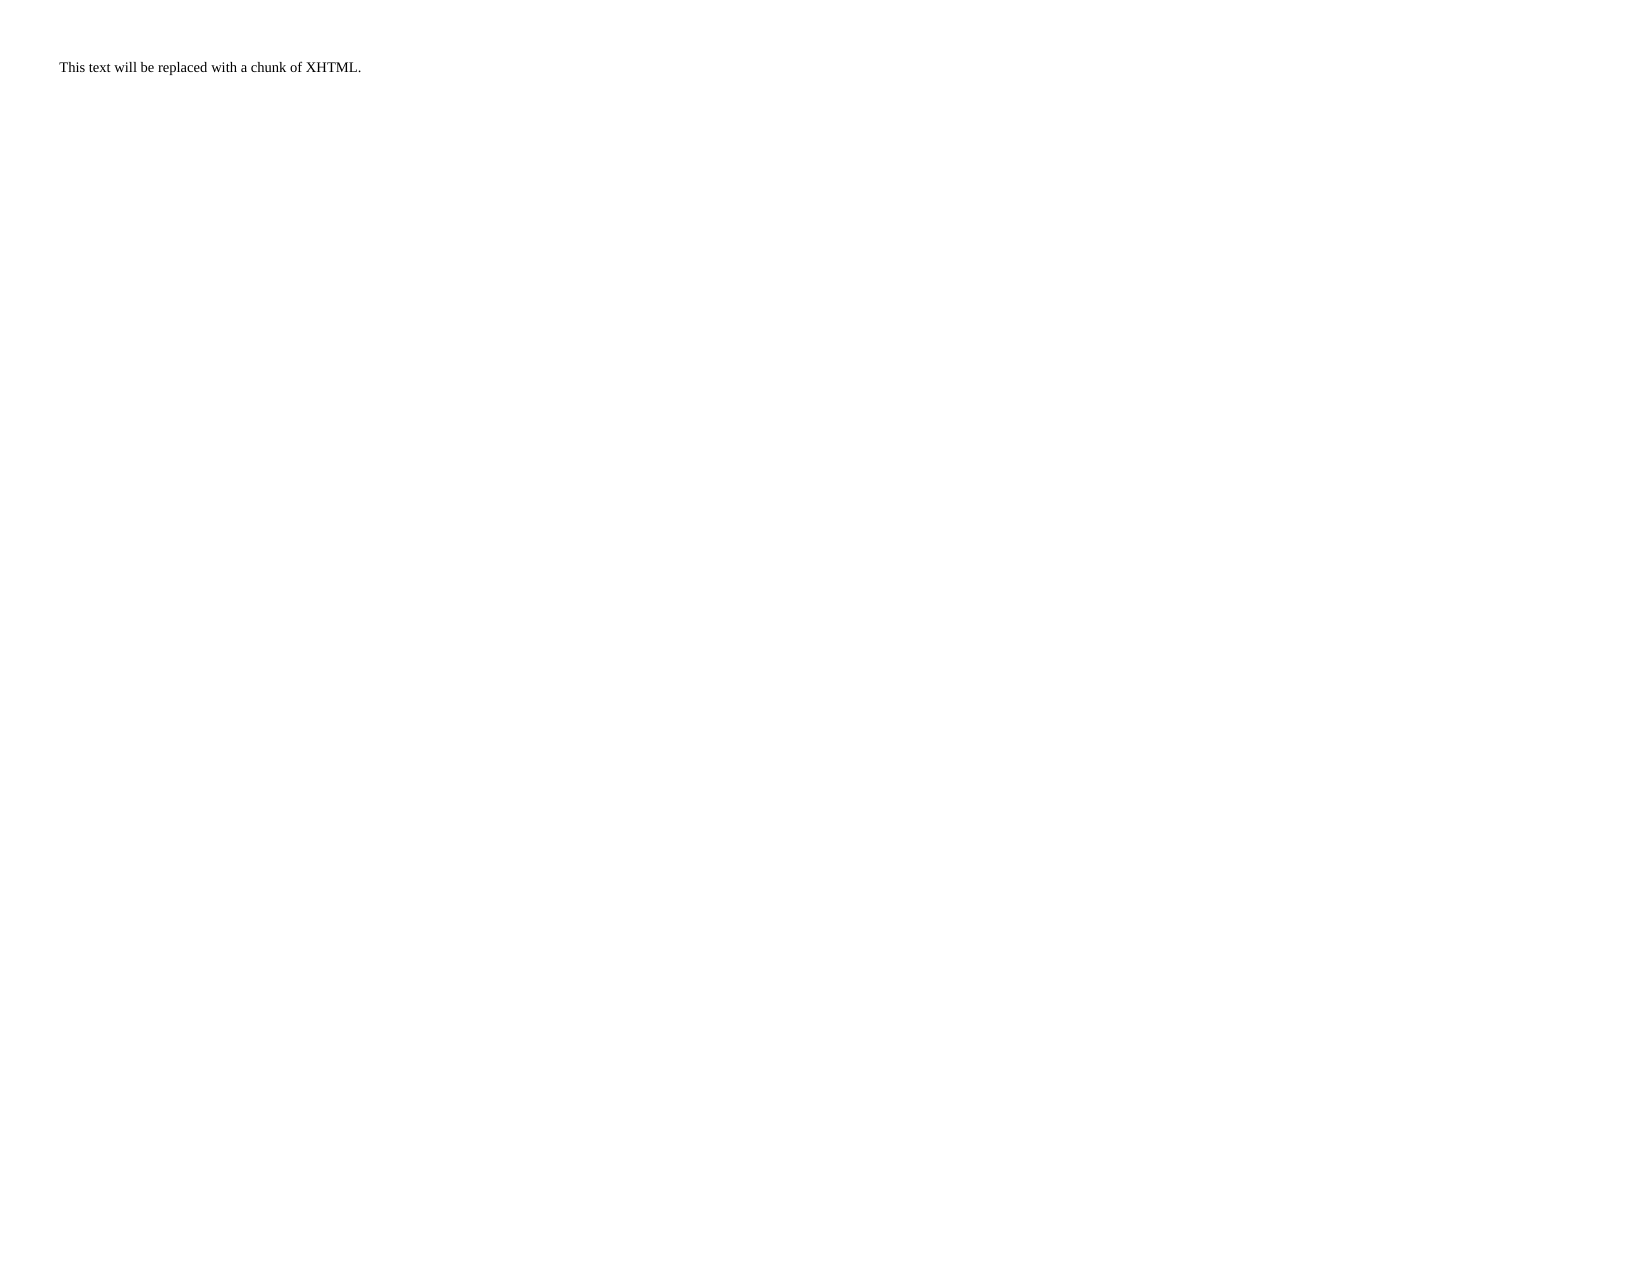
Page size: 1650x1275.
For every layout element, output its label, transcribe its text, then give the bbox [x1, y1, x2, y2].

text This text will be replaced with a chunk of XHTML. [59, 59, 1591, 75]
